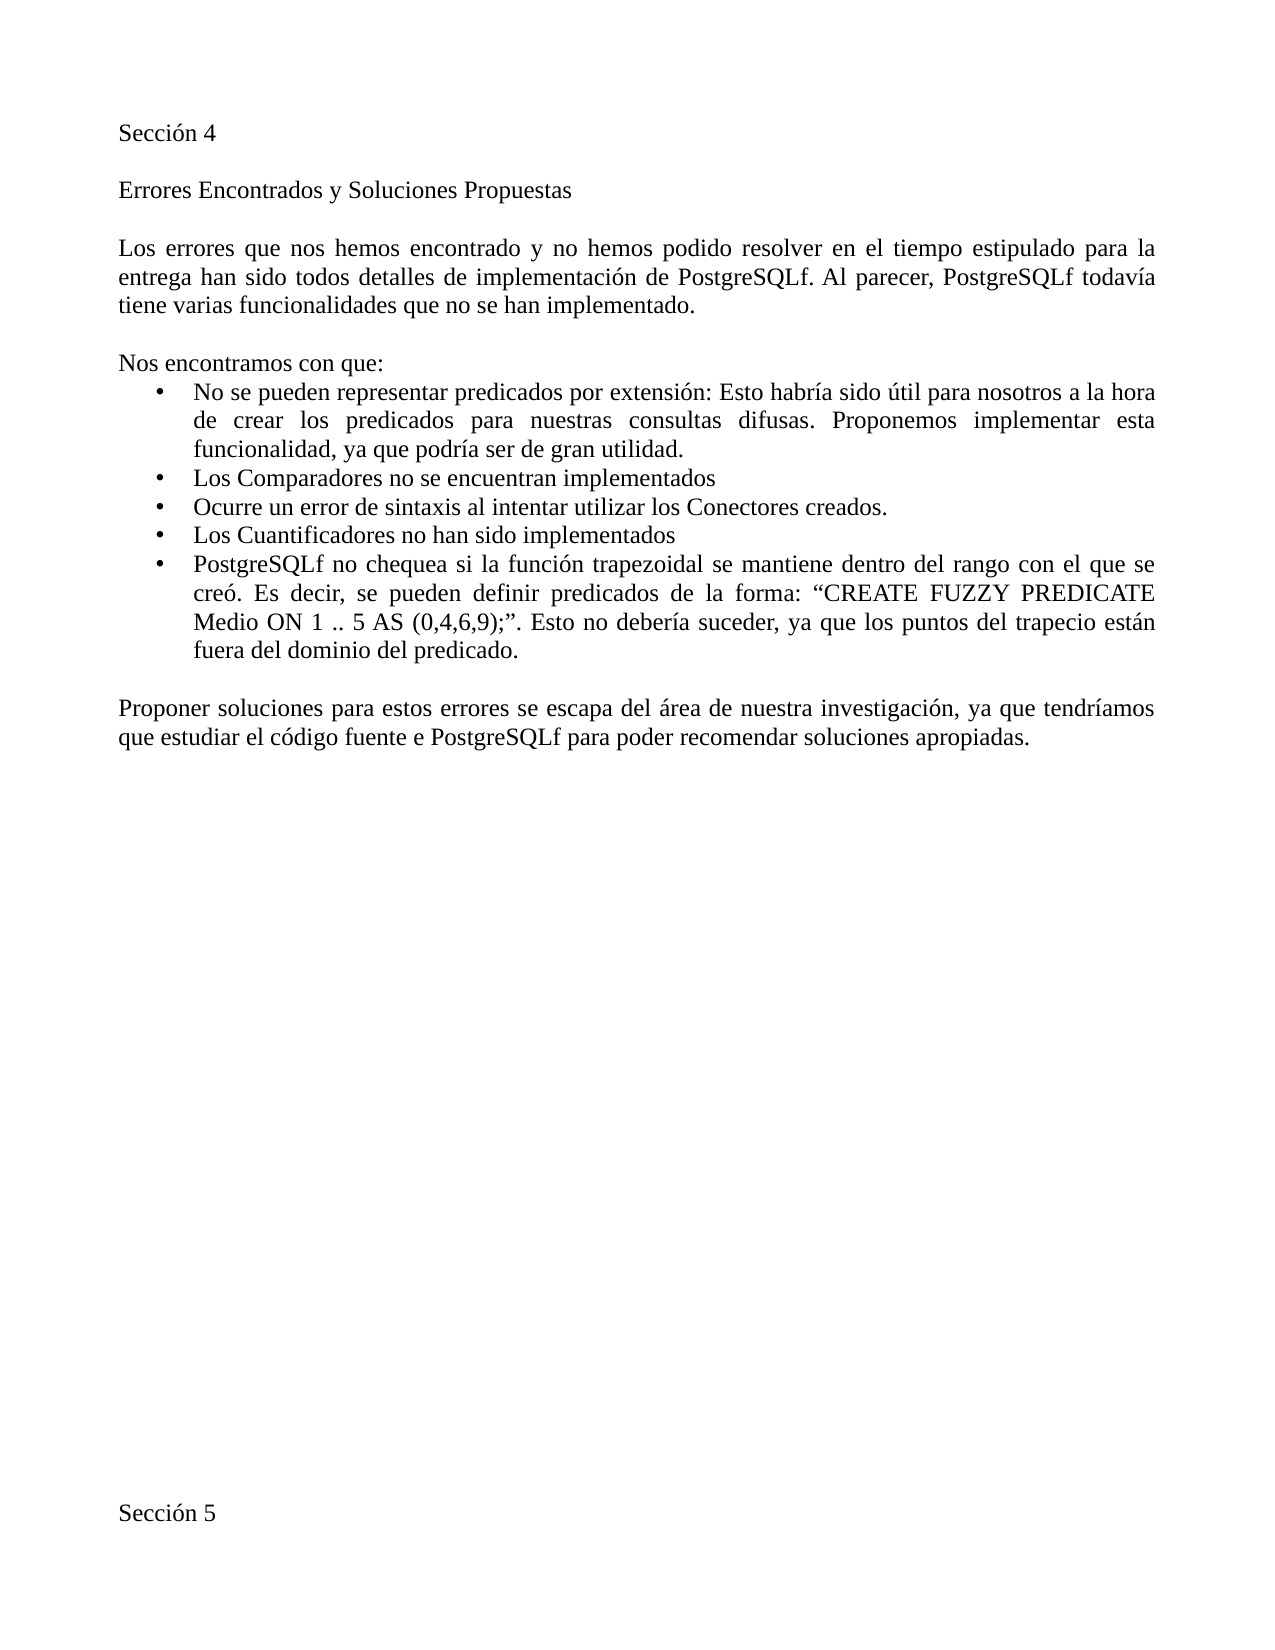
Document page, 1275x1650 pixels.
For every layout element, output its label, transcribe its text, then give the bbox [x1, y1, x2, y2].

list Los Comparadores no se encuentran implementados [156, 463, 1157, 492]
text Los errores que nos hemos encontrado y no hemos podido resolver en el tiempo estipulado para la entrega han sido todos detalles de implementación de PostgreSQLf. Al parecer, PostgreSQLf todavía tiene varias funcionalidades que no se han implementado. [118, 233, 1157, 319]
list No se pueden representar predicados por extensión: Esto habría sido útil para nosotros a la hora de crear los predicados para nuestras consultas difusas. Proponemos implementar esta funcionalidad, ya que podría ser de gran utilidad. [156, 377, 1157, 463]
text Sección 5 [118, 1498, 1157, 1527]
list Ocurre un error de sintaxis al intentar utilizar los Conectores creados. [156, 492, 1157, 521]
text Errores Encontrados y Soluciones Propuestas [118, 176, 1157, 204]
text Sección 4 [118, 118, 1157, 147]
text Nos encontramos con que: [118, 348, 1157, 377]
list PostgreSQLf no chequea si la función trapezoidal se mantiene dentro del rango con el que se creó. Es decir, se pueden definir predicados de la forma: “CREATE FUZZY PREDICATE Medio ON 1 .. 5 AS (0,4,6,9);”. Esto no debería suceder, ya que los puntos del trapecio están fuera del dominio del predicado. [156, 549, 1157, 664]
text Proponer soluciones para estos errores se escapa del área de nuestra investigación, ya que tendríamos que estudiar el código fuente e PostgreSQLf para poder recomendar soluciones apropiadas. [118, 693, 1157, 751]
list Los Cuantificadores no han sido implementados [156, 521, 1157, 549]
